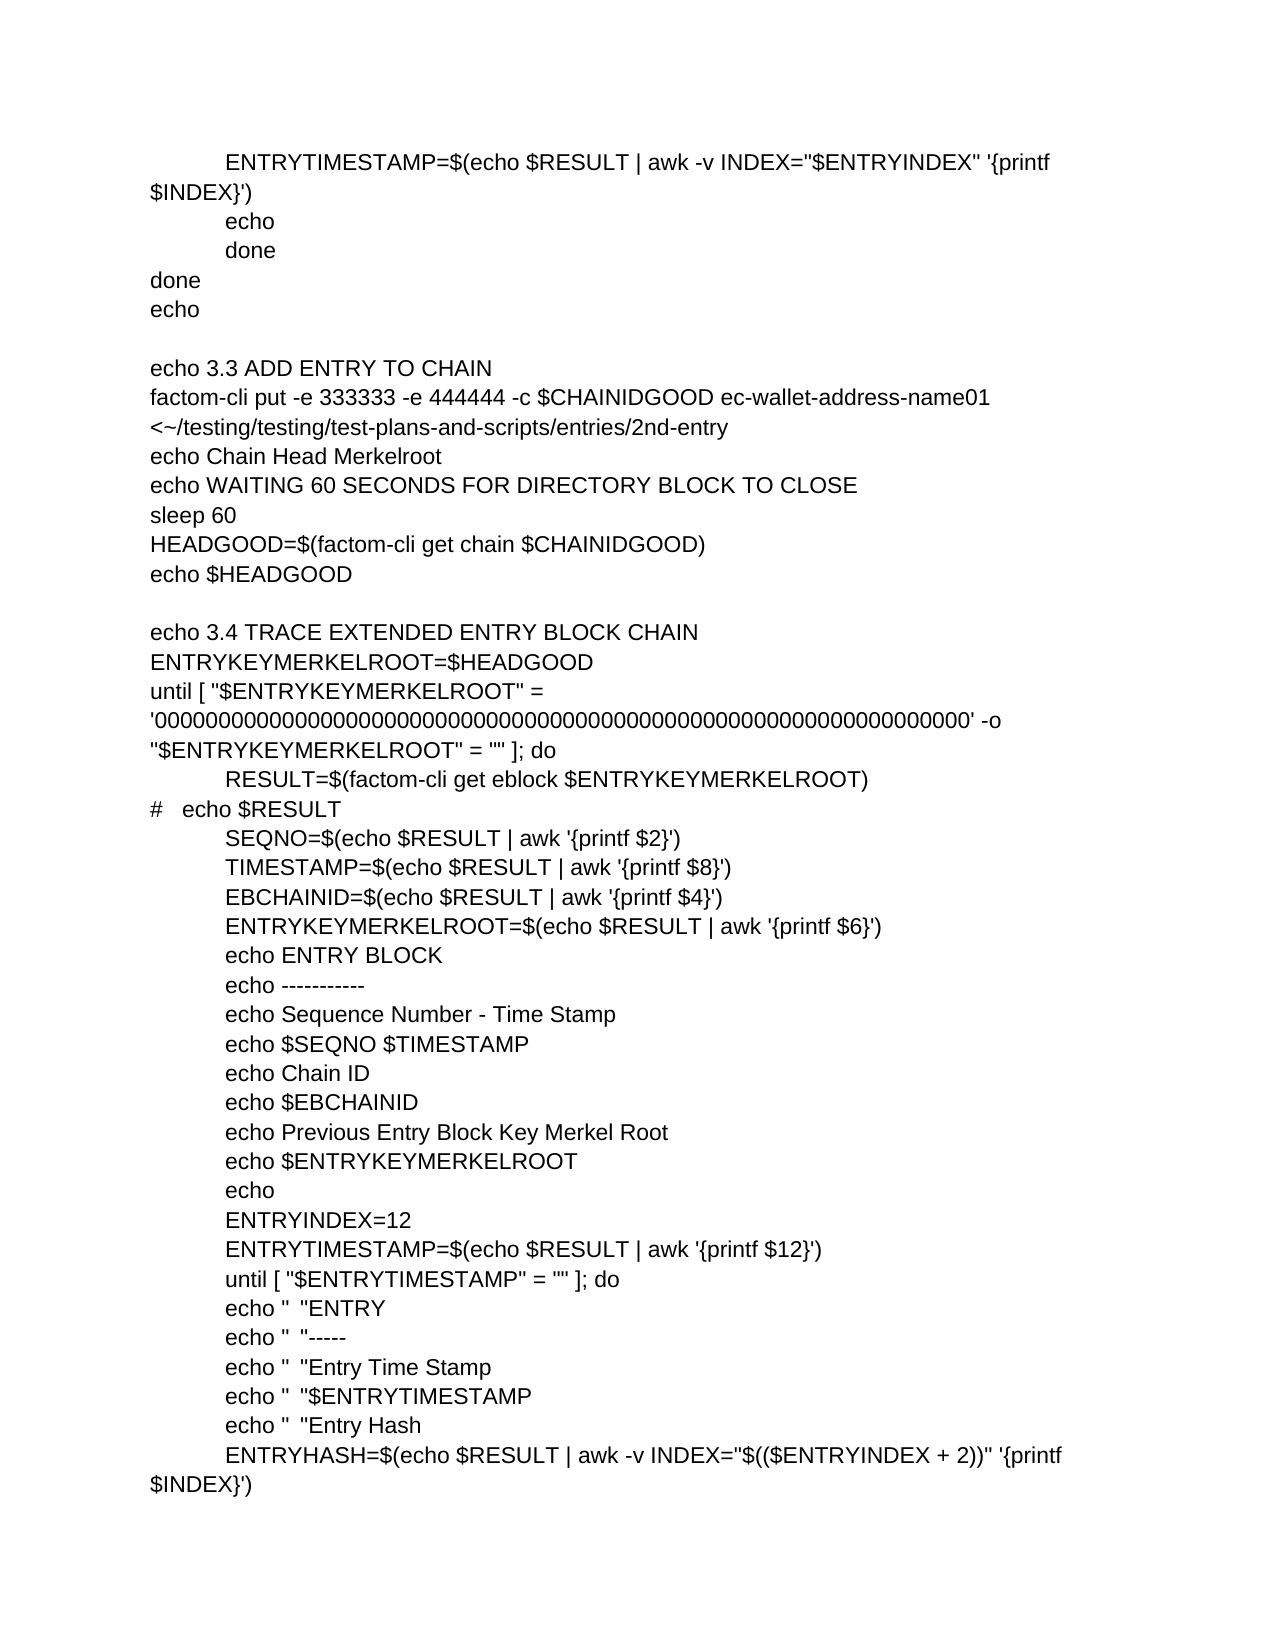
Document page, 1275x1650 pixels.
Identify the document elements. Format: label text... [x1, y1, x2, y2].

text echo Previous Entry Block Key Merkel Root [150, 1119, 1125, 1145]
text done [150, 267, 1125, 293]
text echo Sequence Number - Time Stamp [150, 1002, 1125, 1027]
text ENTRYTIMESTAMP=$(echo $RESULT | awk -v INDEX="$ENTRYINDEX" '{printf $INDEX}') [150, 150, 1125, 205]
text ENTRYHASH=$(echo $RESULT | awk -v INDEX="$(($ENTRYINDEX + 2))" '{printf $INDEX}') [150, 1442, 1125, 1497]
text until [ "$ENTRYTIMESTAMP" = "" ]; do [150, 1266, 1125, 1292]
text echo " "----- [150, 1325, 1125, 1351]
text echo [150, 209, 1125, 234]
text echo WAITING 60 SECONDS FOR DIRECTORY BLOCK TO CLOSE [150, 473, 1125, 499]
text ENTRYKEYMERKELROOT=$(echo $RESULT | awk '{printf $6}') [150, 914, 1125, 939]
text echo " "$ENTRYTIMESTAMP [150, 1384, 1125, 1409]
text factom-cli put -e 333333 -e 444444 -c $CHAINIDGOOD ec-wallet-address-name01 <~/testing/testing/test-plans-and-scripts/entries/2nd-entry [150, 385, 1125, 440]
text RESULT=$(factom-cli get eblock $ENTRYKEYMERKELROOT) [150, 767, 1125, 792]
text done [150, 238, 1125, 264]
text echo ENTRY BLOCK [150, 943, 1125, 969]
text echo $HEADGOOD [150, 561, 1125, 587]
text until [ "$ENTRYKEYMERKELROOT" = '0000000000000000000000000000000000000000000000000000000000000000' -o "$ENTRYKEYMERKELROOT" = "" ]; do [150, 679, 1125, 763]
text echo " "ENTRY [150, 1296, 1125, 1321]
text echo $ENTRYKEYMERKELROOT [150, 1149, 1125, 1174]
text # echo $RESULT [150, 796, 1125, 822]
text echo Chain Head Merkelroot [150, 444, 1125, 469]
text echo " "Entry Hash [150, 1413, 1125, 1439]
text echo Chain ID [150, 1061, 1125, 1086]
text ENTRYINDEX=12 [150, 1207, 1125, 1233]
text EBCHAINID=$(echo $RESULT | awk '{printf $4}') [150, 884, 1125, 910]
text echo $SEQNO $TIMESTAMP [150, 1031, 1125, 1057]
text HEADGOOD=$(factom-cli get chain $CHAINIDGOOD) [150, 532, 1125, 557]
text echo [150, 297, 1125, 322]
text echo 3.4 TRACE EXTENDED ENTRY BLOCK CHAIN [150, 620, 1125, 646]
text echo ----------- [150, 972, 1125, 998]
text echo " "Entry Time Stamp [150, 1354, 1125, 1380]
text echo $EBCHAINID [150, 1090, 1125, 1116]
text TIMESTAMP=$(echo $RESULT | awk '{printf $8}') [150, 855, 1125, 881]
text ENTRYTIMESTAMP=$(echo $RESULT | awk '{printf $12}') [150, 1237, 1125, 1262]
text echo 3.3 ADD ENTRY TO CHAIN [150, 356, 1125, 381]
text SEQNO=$(echo $RESULT | awk '{printf $2}') [150, 826, 1125, 851]
text ENTRYKEYMERKELROOT=$HEADGOOD [150, 649, 1125, 675]
text echo [150, 1178, 1125, 1204]
text sleep 60 [150, 502, 1125, 528]
